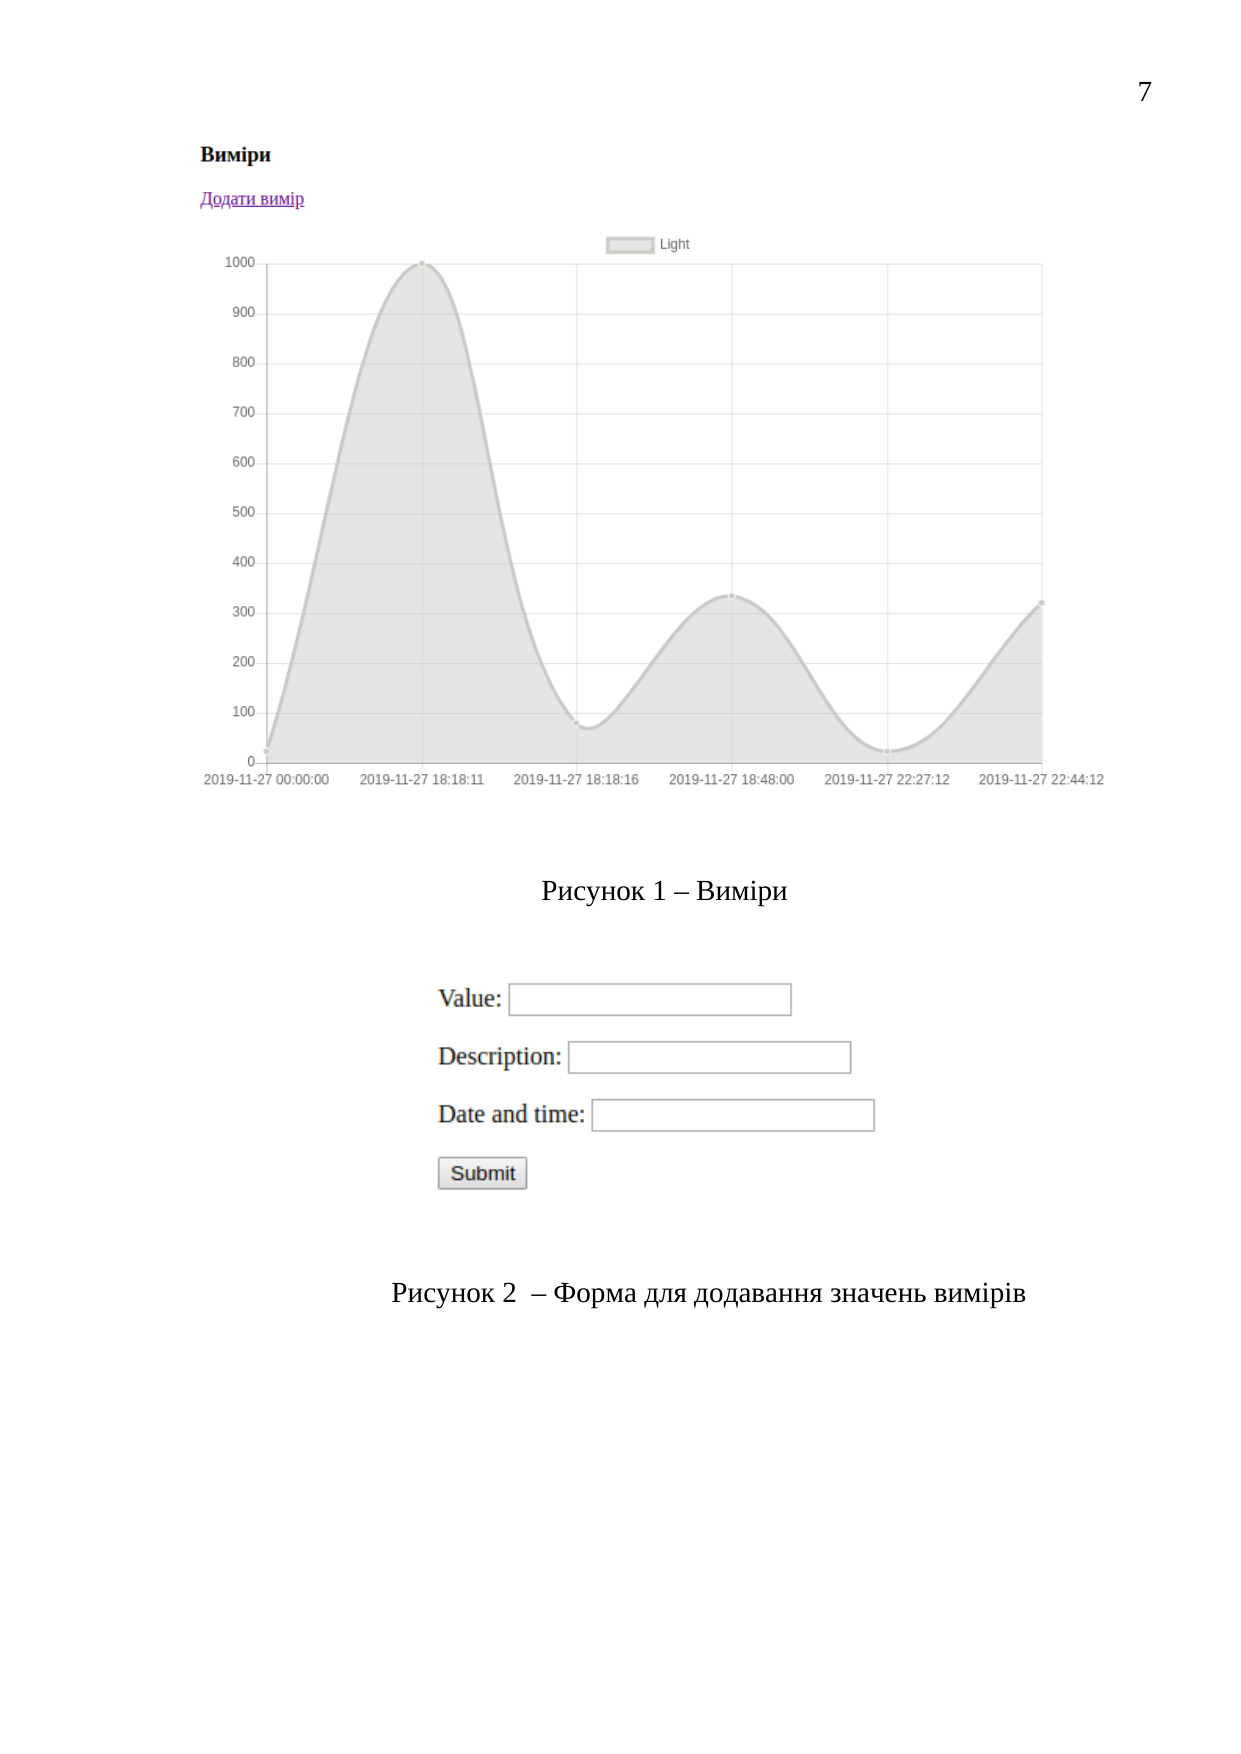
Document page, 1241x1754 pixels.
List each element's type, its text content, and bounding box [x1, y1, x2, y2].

text Рисунок 2 – Форма для додавання значень вимірів [177, 1276, 1152, 1309]
picture [432, 971, 919, 1218]
text Рисунок 1 – Виміри [177, 873, 1152, 907]
picture [197, 140, 1132, 806]
